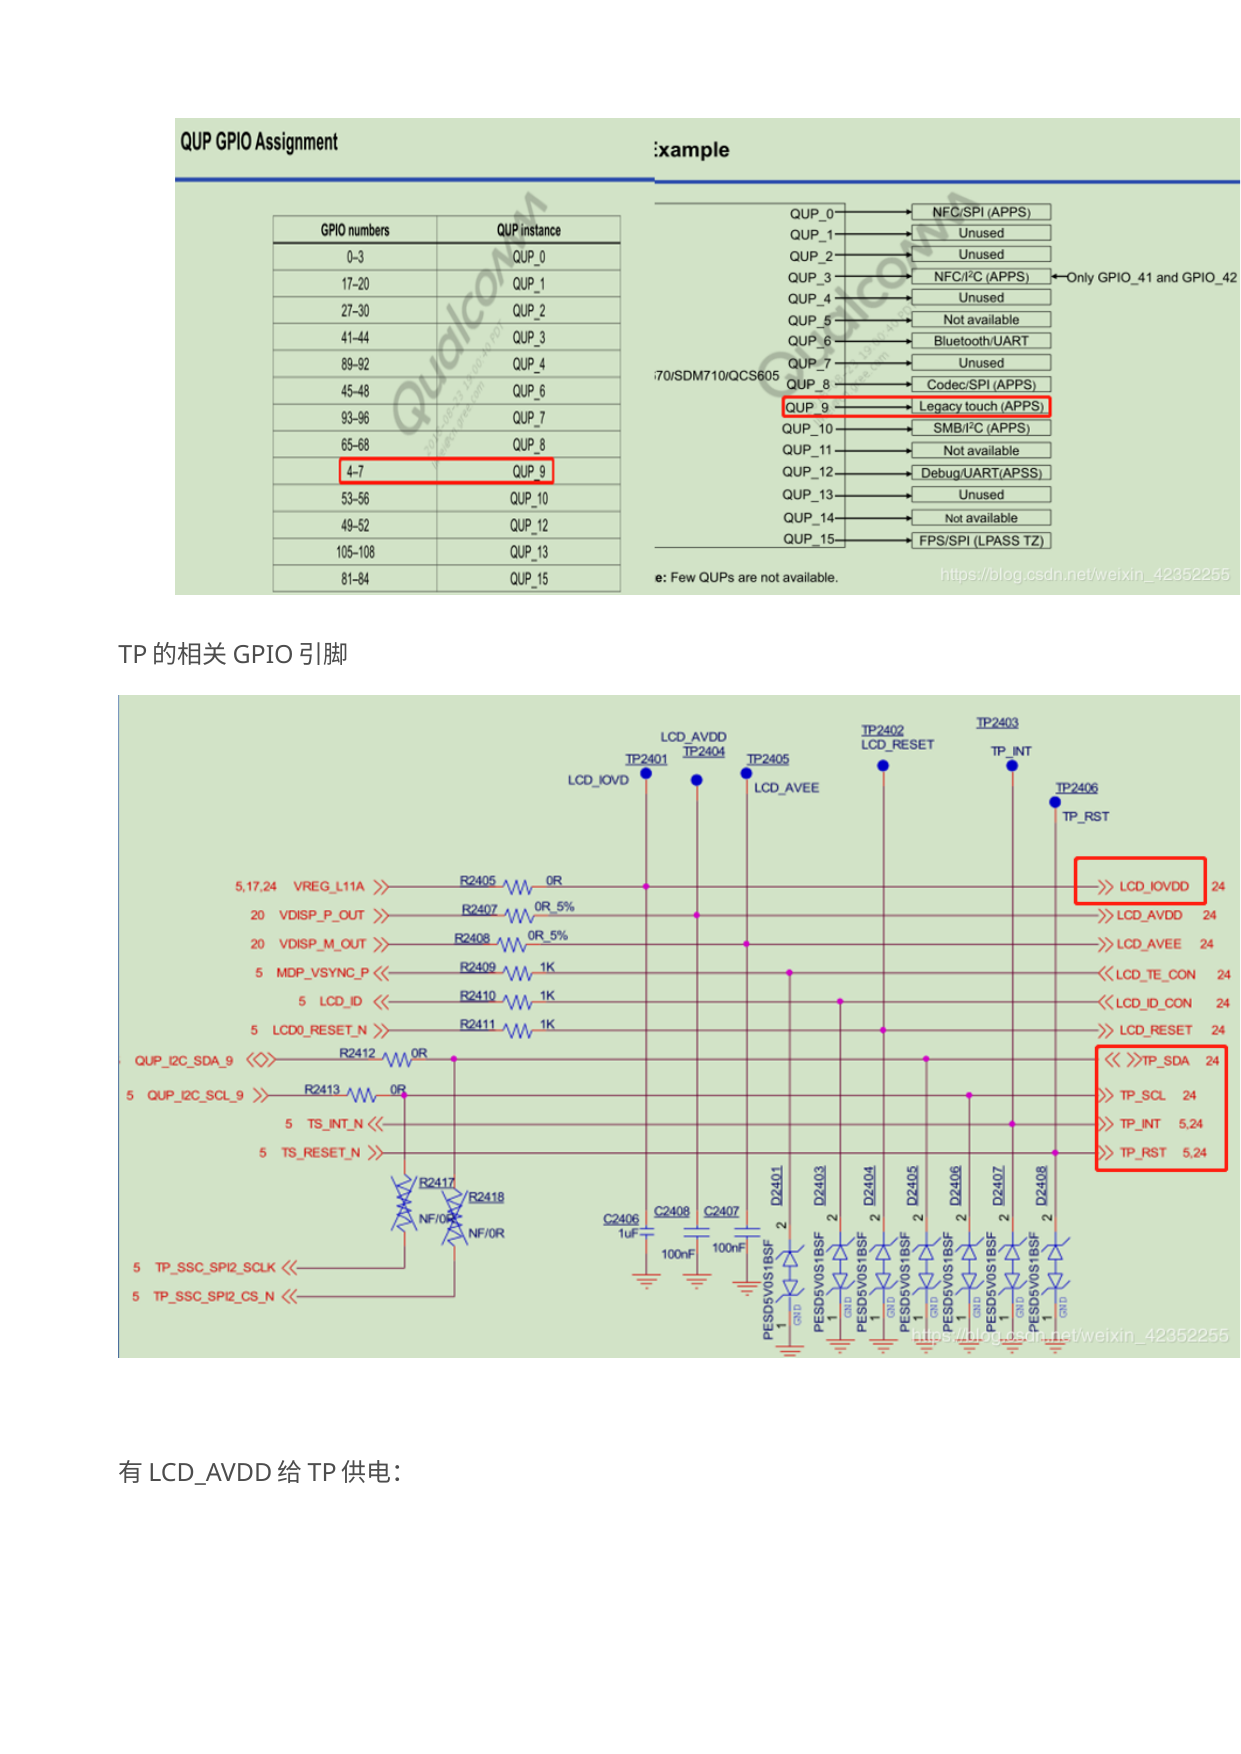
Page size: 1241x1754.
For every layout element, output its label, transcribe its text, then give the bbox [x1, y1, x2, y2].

text TP的相关GPIO引脚 [118, 630, 1122, 671]
picture [118, 695, 1241, 1358]
picture [175, 118, 1241, 595]
text 有LCD_AVDD给TP供电： [118, 1448, 1122, 1489]
